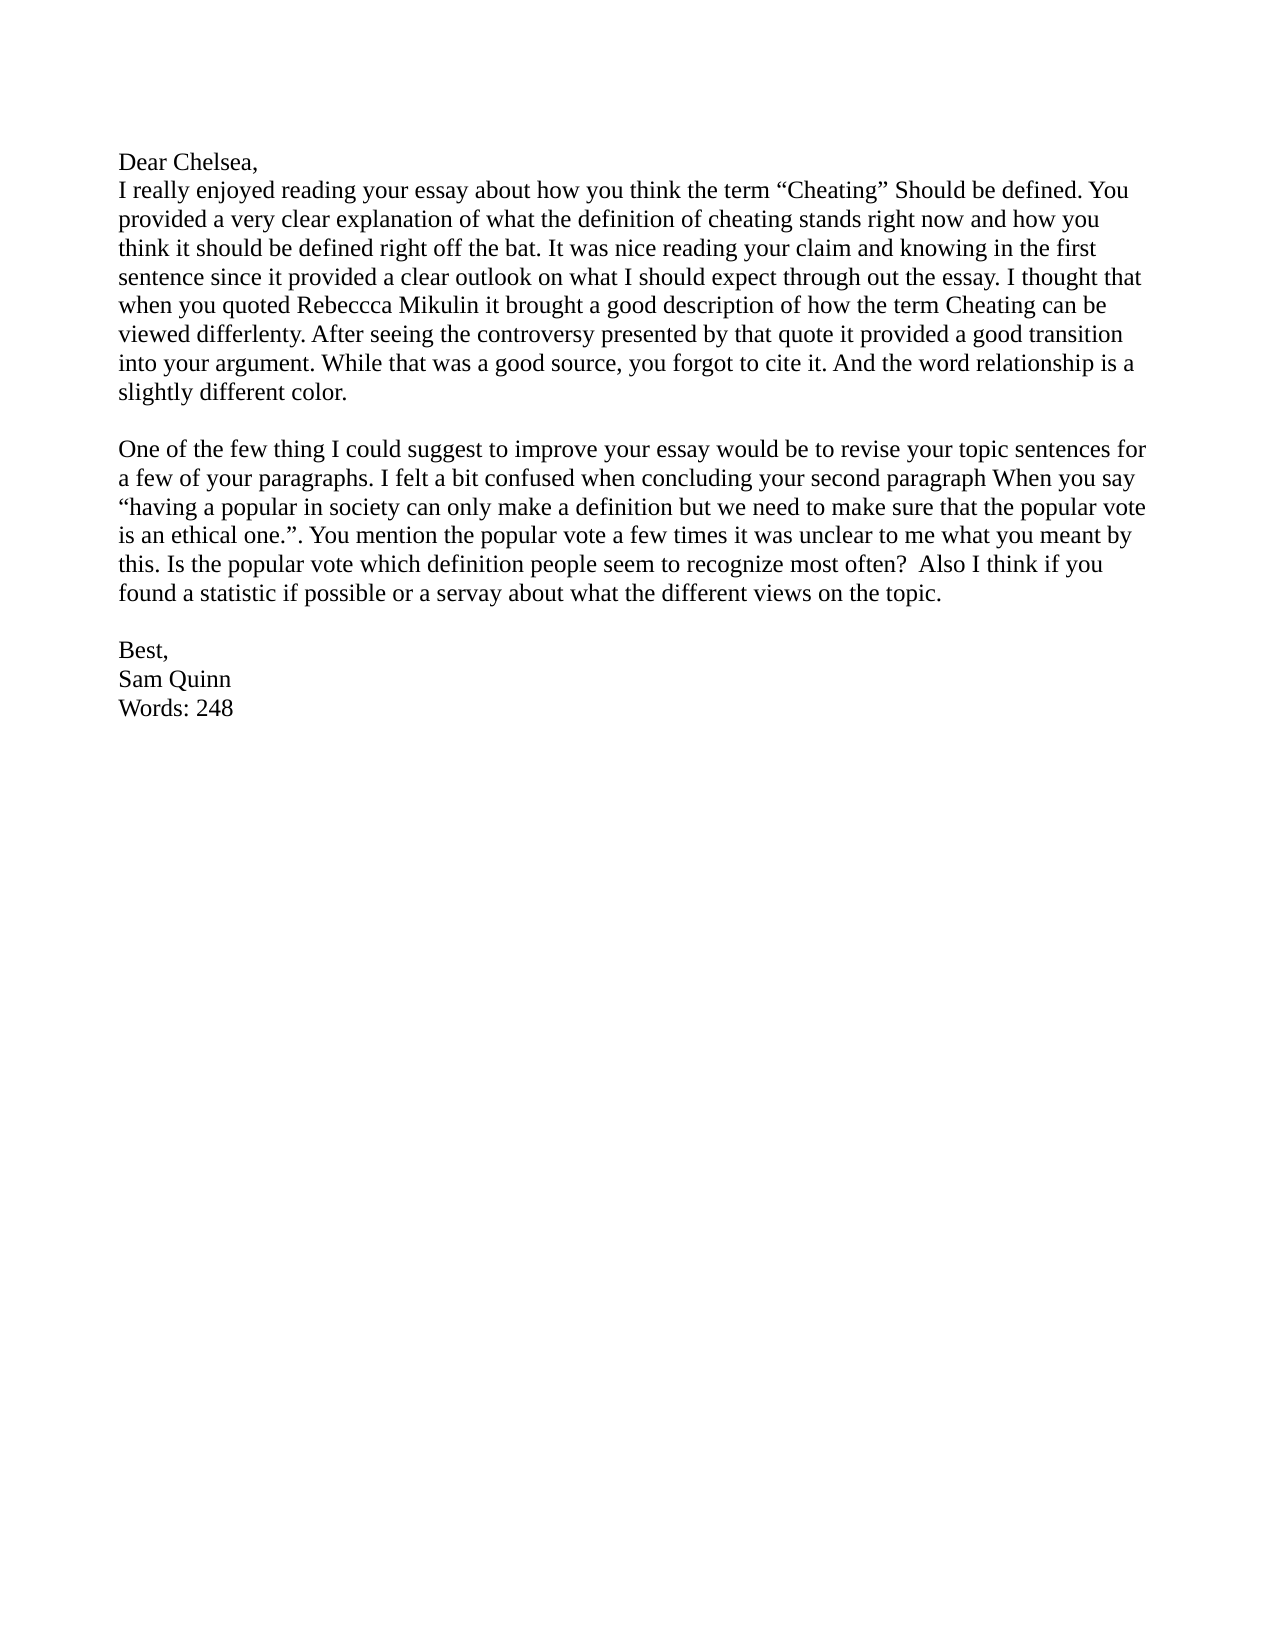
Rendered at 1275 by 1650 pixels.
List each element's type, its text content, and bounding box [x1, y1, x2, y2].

text Words: 248 [118, 693, 1157, 722]
text One of the few thing I could suggest to improve your essay would be to revise your topic sentences for a few of your paragraphs. I felt a bit confused when concluding your second paragraph When you say “having a popular in society can only make a definition but we need to make sure that the popular vote is an ethical one.”. You mention the popular vote a few times it was unclear to me what you meant by this. Is the popular vote which definition people seem to recognize most often? Also I think if you found a statistic if possible or a servay about what the different views on the topic. [118, 434, 1157, 607]
text Best, [118, 636, 1157, 664]
text Sam Quinn [118, 664, 1157, 693]
text Dear Chelsea, [118, 147, 1157, 176]
text I really enjoyed reading your essay about how you think the term “Cheating” Should be defined. You provided a very clear explanation of what the definition of cheating stands right now and how you think it should be defined right off the bat. It was nice reading your claim and knowing in the first sentence since it provided a clear outlook on what I should expect through out the essay. I thought that when you quoted Rebeccca Mikulin it brought a good description of how the term Cheating can be viewed differlenty. After seeing the controversy presented by that quote it provided a good transition into your argument. While that was a good source, you forgot to cite it. And the word relationship is a slightly different color. [118, 176, 1157, 406]
